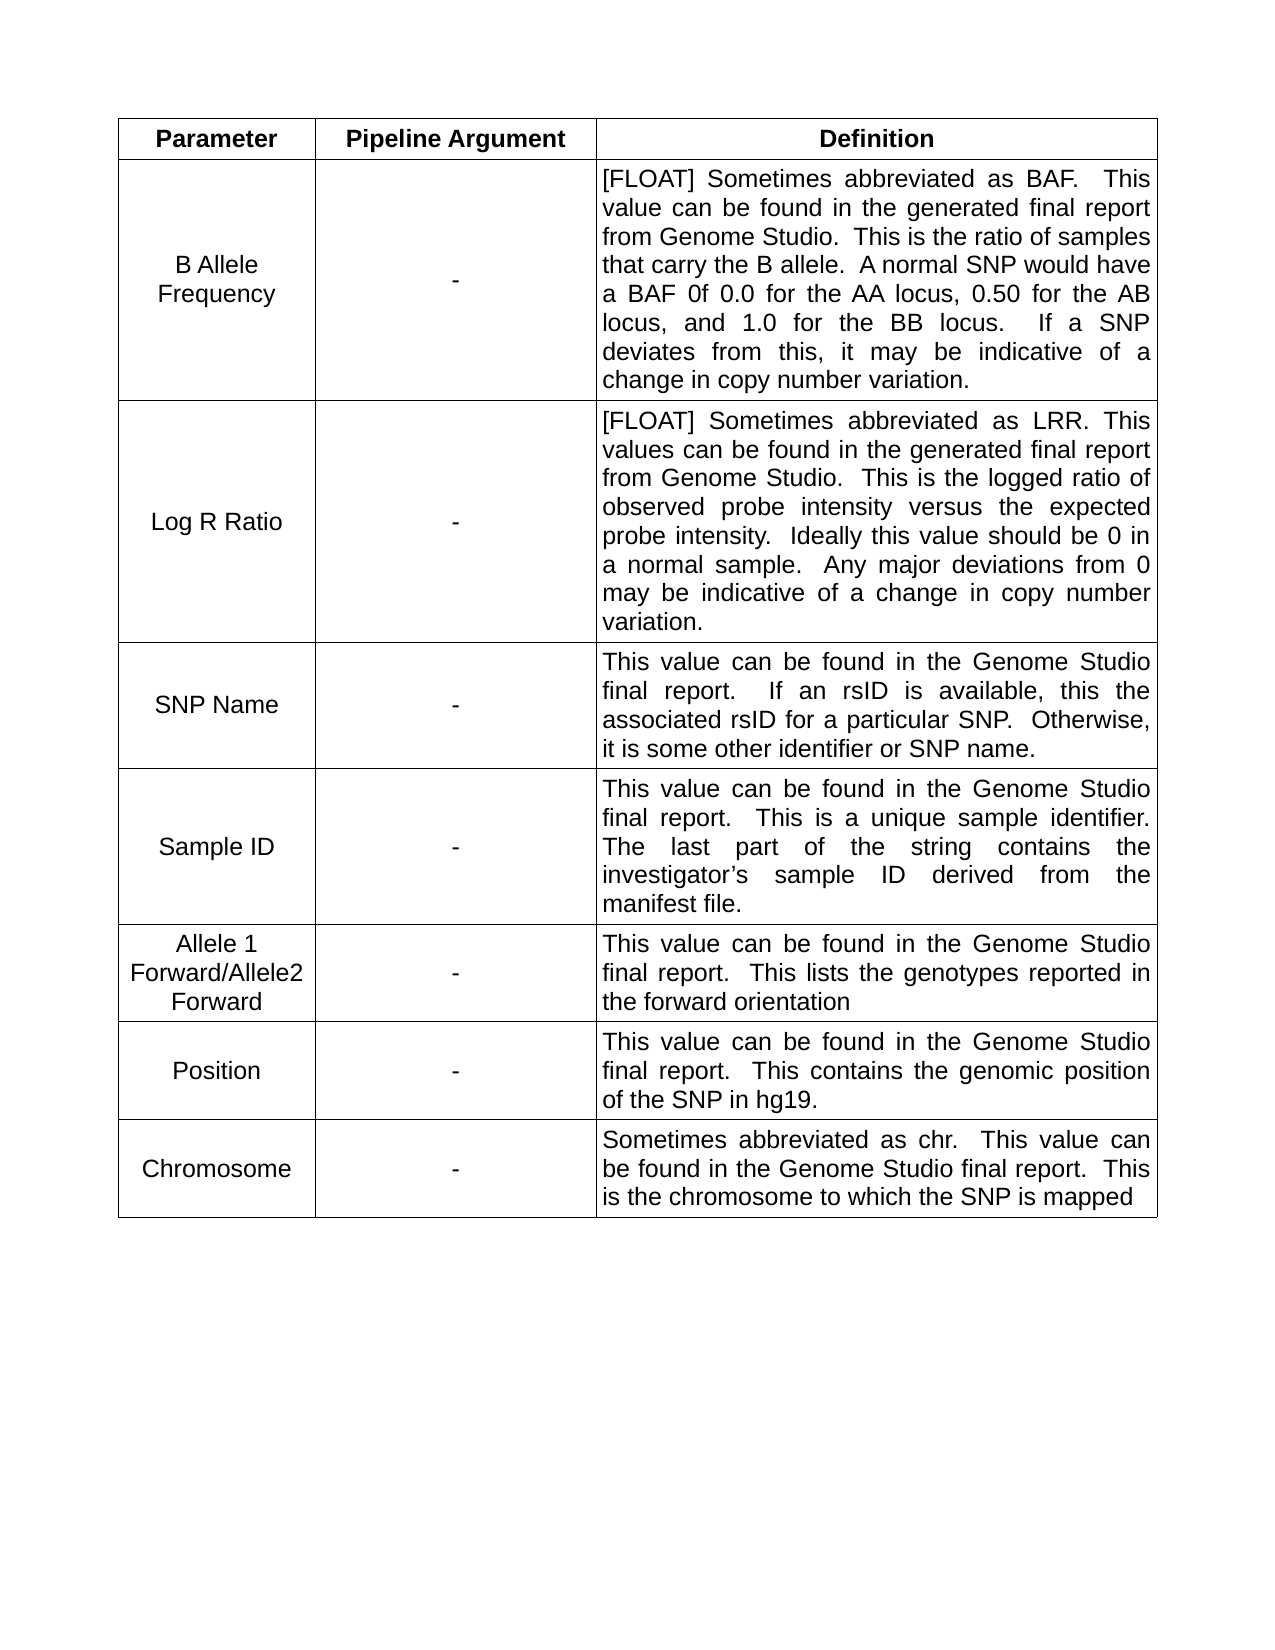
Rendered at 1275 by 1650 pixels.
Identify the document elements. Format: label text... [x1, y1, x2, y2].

table_header Parameter [119, 119, 315, 158]
table_cell - [316, 769, 596, 923]
table_cell This value can be found in the Genome Studio final report. If an rsID is available, this the associated rsID for a particular SNP. Otherwise, it is some other identifier or SNP name. [597, 643, 1157, 768]
table_cell This value can be found in the Genome Studio final report. This is a unique sample identifier. The last part of the string contains the investigator’s sample ID derived from the manifest file. [597, 769, 1157, 923]
table_cell Position [119, 1022, 315, 1119]
table_header Definition [597, 119, 1157, 158]
table_header Pipeline Argument [316, 119, 596, 158]
table_cell Sometimes abbreviated as chr. This value can be found in the Genome Studio final report. This is the chromosome to which the SNP is mapped [597, 1120, 1157, 1217]
table_cell This value can be found in the Genome Studio final report. This contains the genomic position of the SNP in hg19. [597, 1022, 1157, 1119]
table_cell Sample ID [119, 769, 315, 923]
table_cell - [316, 1022, 596, 1119]
table_cell B Allele Frequency [119, 160, 315, 400]
table_cell Chromosome [119, 1120, 315, 1217]
table_cell [FLOAT] Sometimes abbreviated as LRR. This values can be found in the generated final report from Genome Studio. This is the logged ratio of observed probe intensity versus the expected probe intensity. Ideally this value should be 0 in a normal sample. Any major deviations from 0 may be indicative of a change in copy number variation. [597, 401, 1157, 642]
table_cell Log R Ratio [119, 401, 315, 642]
table_cell This value can be found in the Genome Studio final report. This lists the genotypes reported in the forward orientation [597, 925, 1157, 1021]
table_cell - [316, 925, 596, 1021]
table_cell [FLOAT] Sometimes abbreviated as BAF. This value can be found in the generated final report from Genome Studio. This is the ratio of samples that carry the B allele. A normal SNP would have a BAF 0f 0.0 for the AA locus, 0.50 for the AB locus, and 1.0 for the BB locus. If a SNP deviates from this, it may be indicative of a change in copy number variation. [597, 160, 1157, 400]
table_cell - [316, 160, 596, 400]
table_cell - [316, 401, 596, 642]
table_cell Allele 1 Forward/Allele2 Forward [119, 925, 315, 1021]
table_cell - [316, 643, 596, 768]
table_cell SNP Name [119, 643, 315, 768]
table_cell - [316, 1120, 596, 1217]
